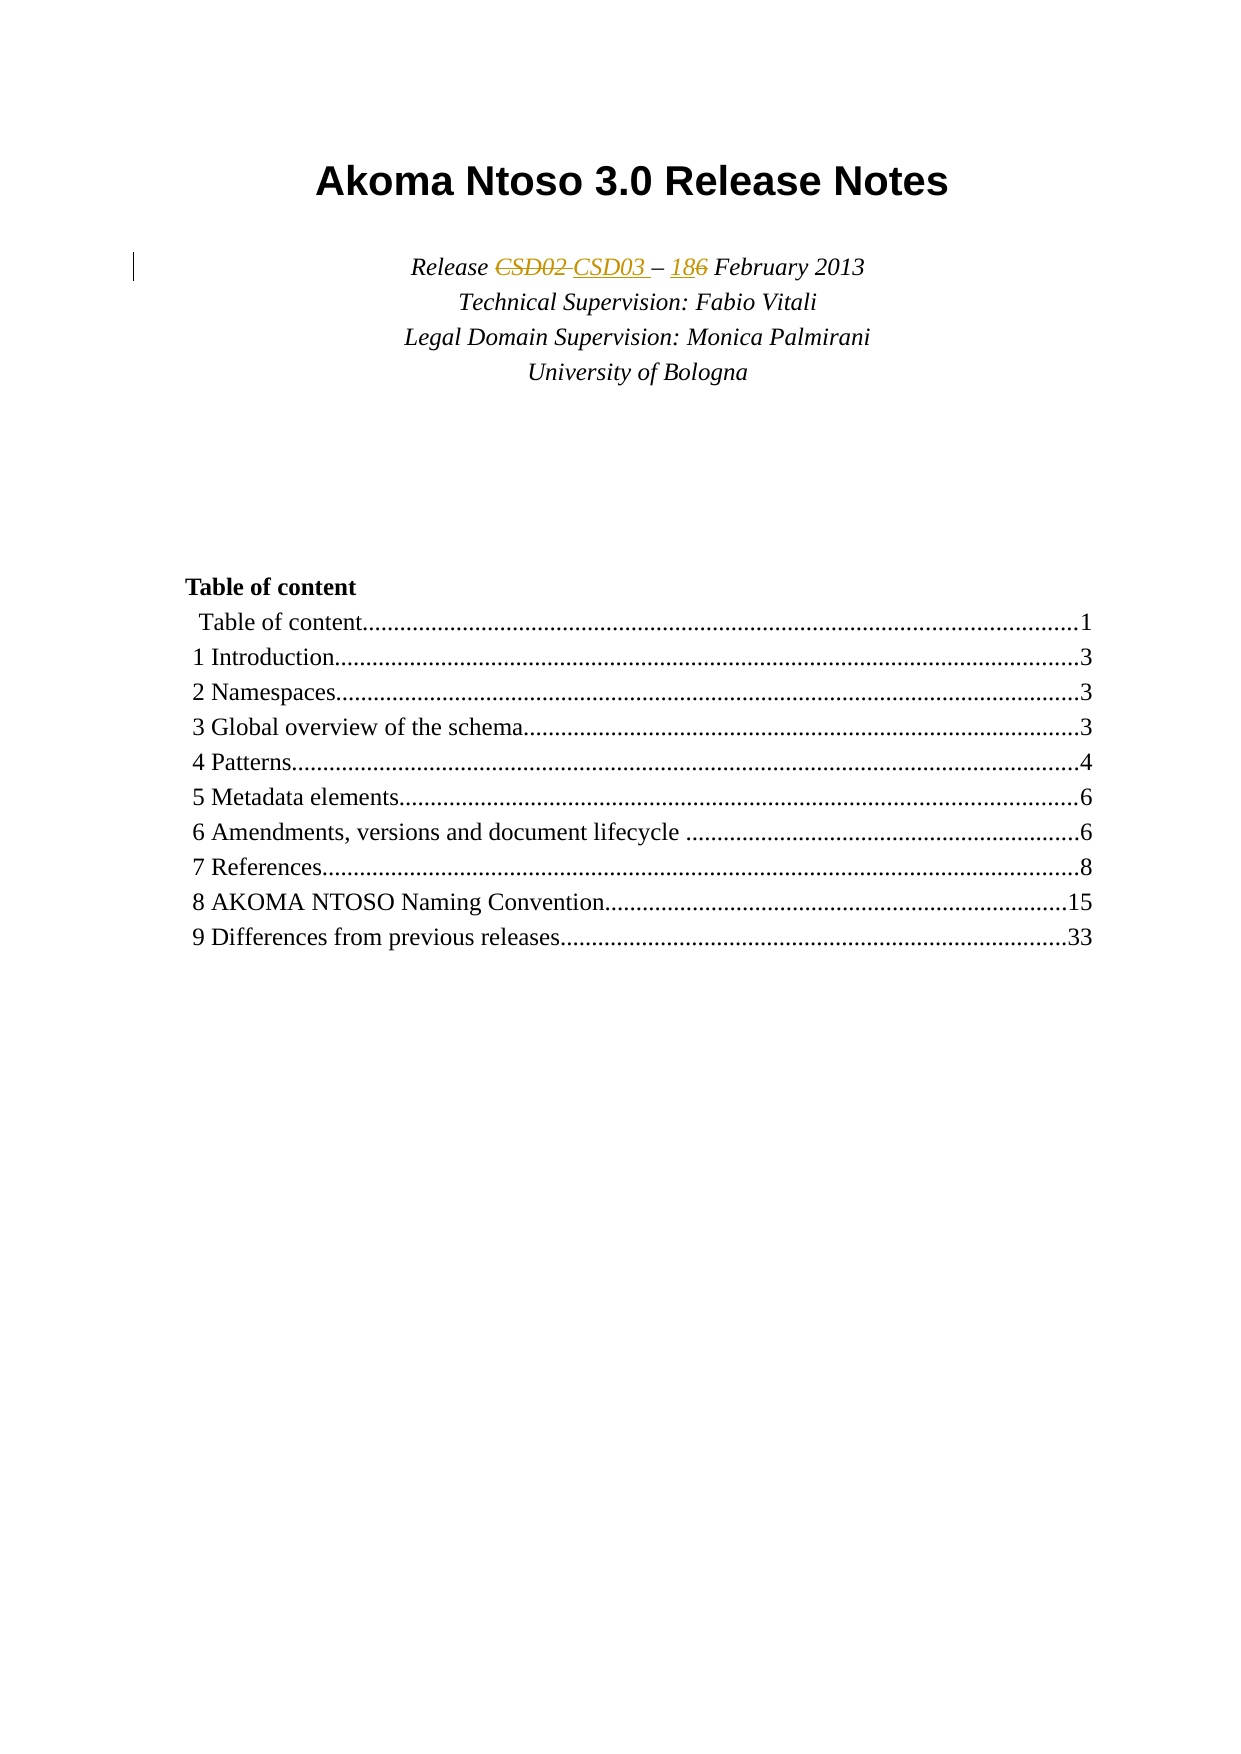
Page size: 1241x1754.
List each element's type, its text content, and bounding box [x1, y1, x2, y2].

subtitle Table of content [148, 572, 1092, 601]
text 2 Namespaces 3 [192, 677, 1092, 706]
text University of Bologna [148, 357, 1092, 386]
text 3 Global overview of the schema 3 [192, 712, 1092, 741]
text 6 Amendments, versions and document lifecycle 6 [192, 817, 1092, 846]
text 9 Differences from previous releases 33 [192, 922, 1092, 951]
text 5 Metadata elements 6 [192, 782, 1092, 811]
text Release CSD03 – 18 February 2013 [148, 252, 1092, 281]
text 1 Introduction 3 [192, 642, 1092, 671]
text 4 Patterns 4 [192, 747, 1092, 776]
text 7 References 8 [192, 852, 1092, 881]
title Akoma Ntoso 3.0 Release Notes [148, 156, 1092, 204]
text Legal Domain Supervision: Monica Palmirani [148, 322, 1092, 351]
text Technical Supervision: Fabio Vitali [148, 287, 1092, 316]
text Table of content 1 [192, 607, 1092, 636]
text 8 AKOMA NTOSO Naming Convention 15 [192, 887, 1092, 916]
